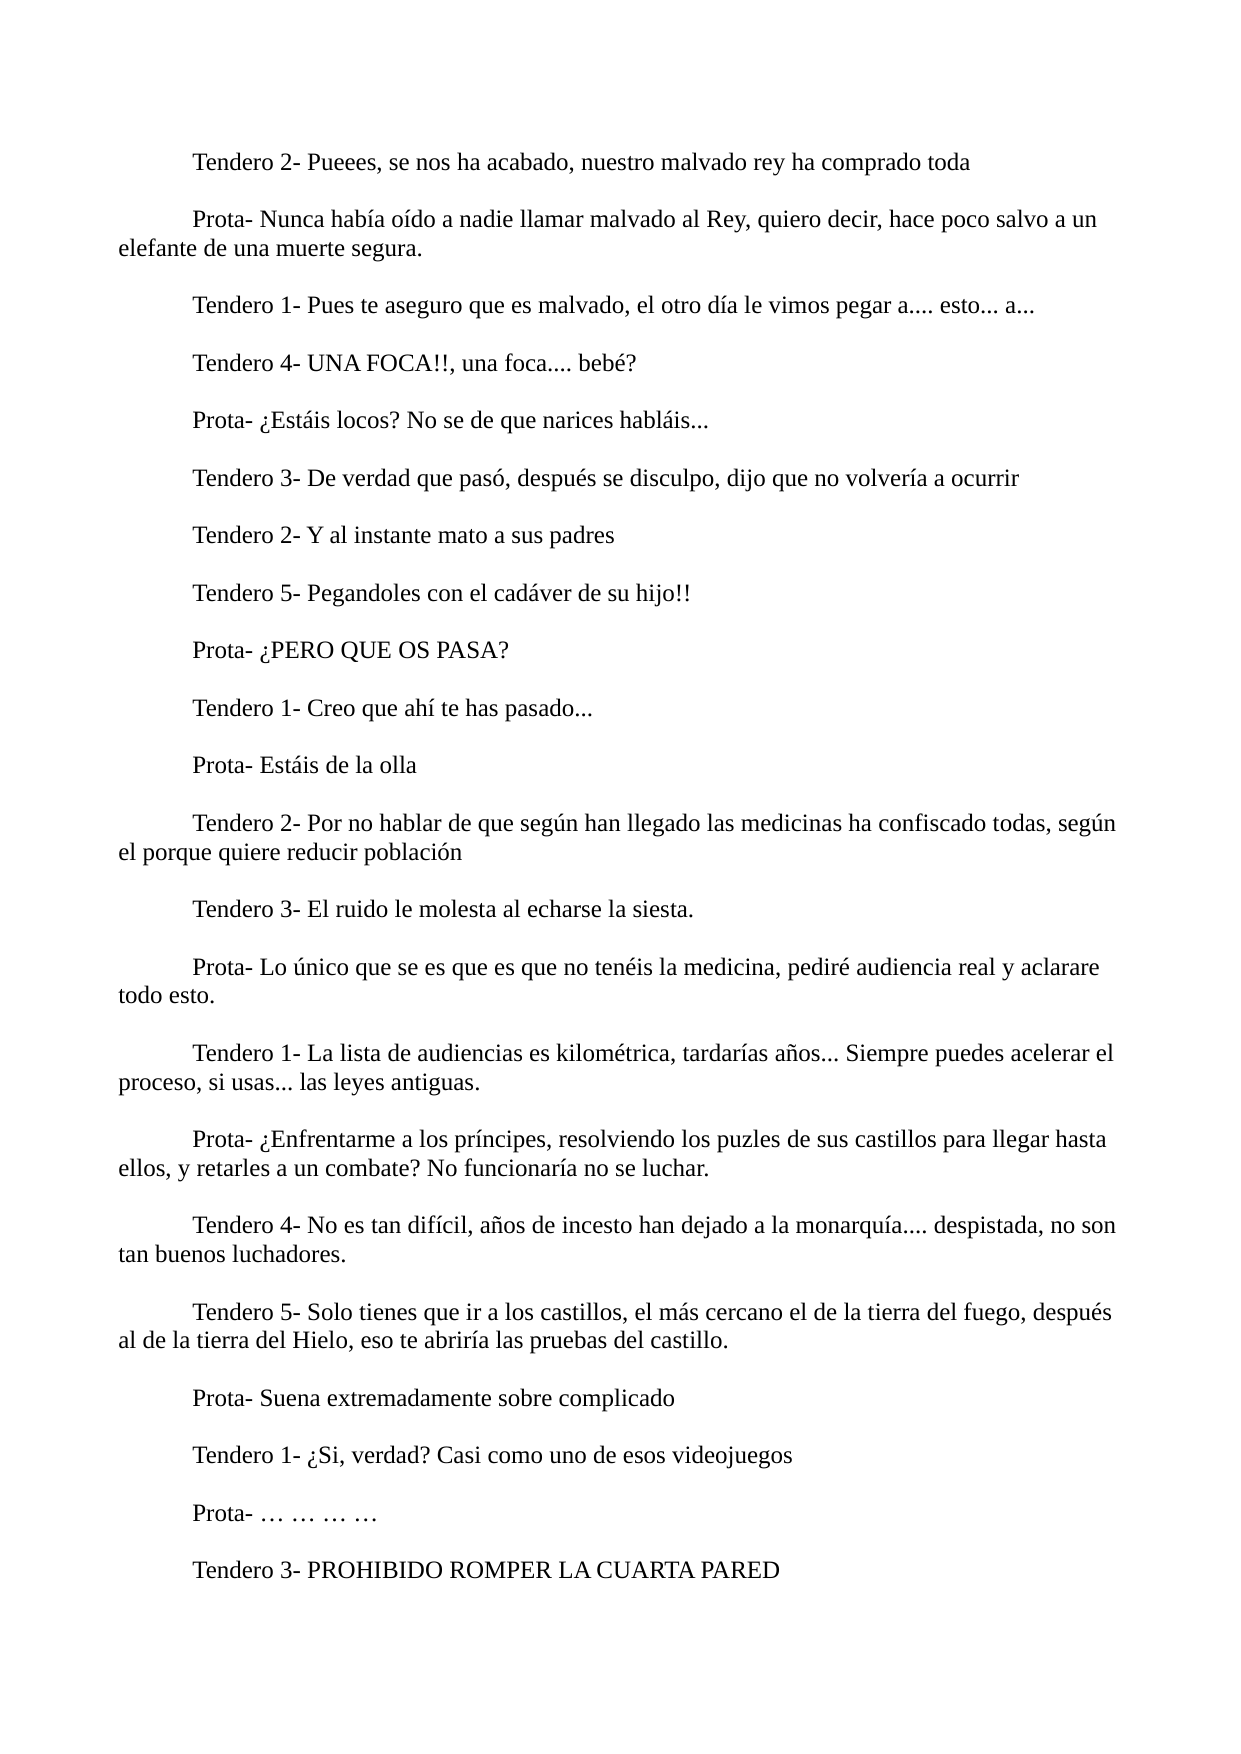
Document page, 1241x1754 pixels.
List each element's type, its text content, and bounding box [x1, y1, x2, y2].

text Tendero 2- Y al instante mato a sus padres [118, 521, 1122, 549]
text Tendero 1- Creo que ahí te has pasado... [118, 693, 1122, 722]
text Tendero 5- Pegandoles con el cadáver de su hijo!! [118, 578, 1122, 607]
text Tendero 4- UNA FOCA!!, una foca.... bebé? [118, 348, 1122, 377]
text Tendero 3- De verdad que pasó, después se disculpo, dijo que no volvería a ocurrir [118, 463, 1122, 492]
text Tendero 4- No es tan difícil, años de incesto han dejado a la monarquía.... despistada, no son tan buenos luchadores. [118, 1211, 1122, 1268]
text Tendero 5- Solo tienes que ir a los castillos, el más cercano el de la tierra del fuego, después al de la tierra del Hielo, eso te abriría las pruebas del castillo. [118, 1297, 1122, 1354]
text Prota- Suena extremadamente sobre complicado [118, 1383, 1122, 1412]
text Tendero 3- PROHIBIDO ROMPER LA CUARTA PARED [118, 1556, 1122, 1584]
text Tendero 1- Pues te aseguro que es malvado, el otro día le vimos pegar a.... esto... a... [118, 291, 1122, 319]
text Prota- ¿Estáis locos? No se de que narices habláis... [118, 406, 1122, 434]
text Prota- ¿PERO QUE OS PASA? [118, 636, 1122, 664]
text Prota- ¿Enfrentarme a los príncipes, resolviendo los puzles de sus castillos para llegar hasta ellos, y retarles a un combate? No funcionaría no se luchar. [118, 1124, 1122, 1182]
text Tendero 1- ¿Si, verdad? Casi como uno de esos videojuegos [118, 1441, 1122, 1469]
text Tendero 2- Pueees, se nos ha acabado, nuestro malvado rey ha comprado toda [118, 147, 1122, 176]
text Tendero 2- Por no hablar de que según han llegado las medicinas ha confiscado todas, según el porque quiere reducir población [118, 808, 1122, 866]
text Prota- Nunca había oído a nadie llamar malvado al Rey, quiero decir, hace poco salvo a un elefante de una muerte segura. [118, 204, 1122, 262]
text Tendero 3- El ruido le molesta al echarse la siesta. [118, 894, 1122, 923]
text Prota- Lo único que se es que es que no tenéis la medicina, pediré audiencia real y aclarare todo esto. [118, 952, 1122, 1009]
text Prota- Estáis de la olla [118, 751, 1122, 779]
text Tendero 1- La lista de audiencias es kilométrica, tardarías años... Siempre puedes acelerar el proceso, si usas... las leyes antiguas. [118, 1038, 1122, 1096]
text Prota- … … … … [118, 1498, 1122, 1527]
